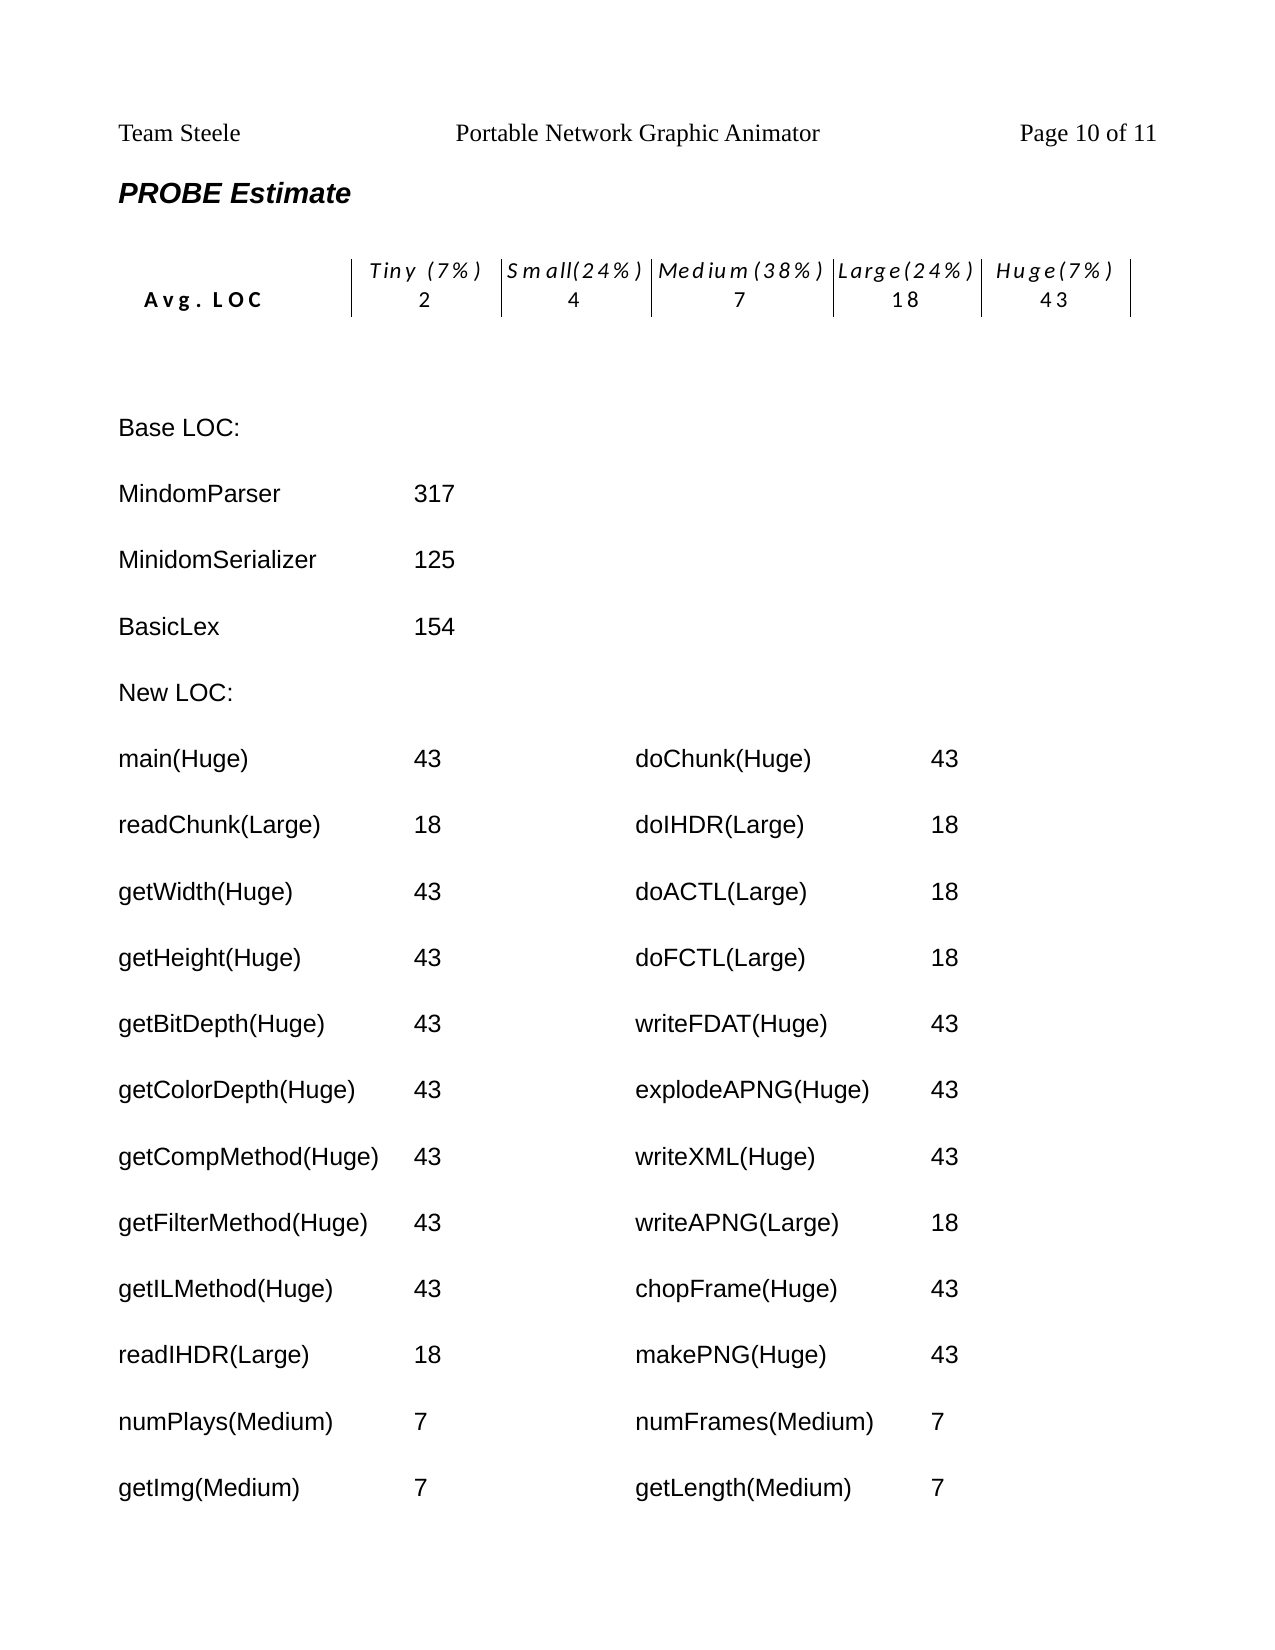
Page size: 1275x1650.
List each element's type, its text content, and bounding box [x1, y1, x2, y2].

text New LOC: [118, 678, 1157, 707]
text getFilterMethod(Huge) 43 writeAPNG(Large) 18 [118, 1208, 1157, 1237]
text Base LOC: [118, 413, 1157, 442]
text getBitDepth(Huge) 43 writeFDAT(Huge) 43 [118, 1009, 1157, 1038]
text getCompMethod(Huge) 43 writeXML(Huge) 43 [118, 1142, 1157, 1170]
text numPlays(Medium) 7 numFrames(Medium) 7 [118, 1407, 1157, 1435]
text getHeight(Huge) 43 doFCTL(Large) 18 [118, 943, 1157, 972]
text main(Huge) 43 doChunk(Huge) 43 [118, 744, 1157, 773]
text getColorDepth(Huge) 43 explodeAPNG(Huge) 43 [118, 1075, 1157, 1104]
text readChunk(Large) 18 doIHDR(Large) 18 [118, 810, 1157, 839]
text getILMethod(Huge) 43 chopFrame(Huge) 43 [118, 1274, 1157, 1303]
subtitle PROBE Estimate [118, 176, 1157, 210]
text getWidth(Huge) 43 doACTL(Large) 18 [118, 877, 1157, 905]
text getImg(Medium) 7 getLength(Medium) 7 [118, 1473, 1157, 1502]
text MinidomSerializer 125 [118, 545, 1157, 574]
text MindomParser 317 [118, 479, 1157, 508]
text readIHDR(Large) 18 makePNG(Huge) 43 [118, 1340, 1157, 1369]
text BasicLex 154 [118, 612, 1157, 640]
